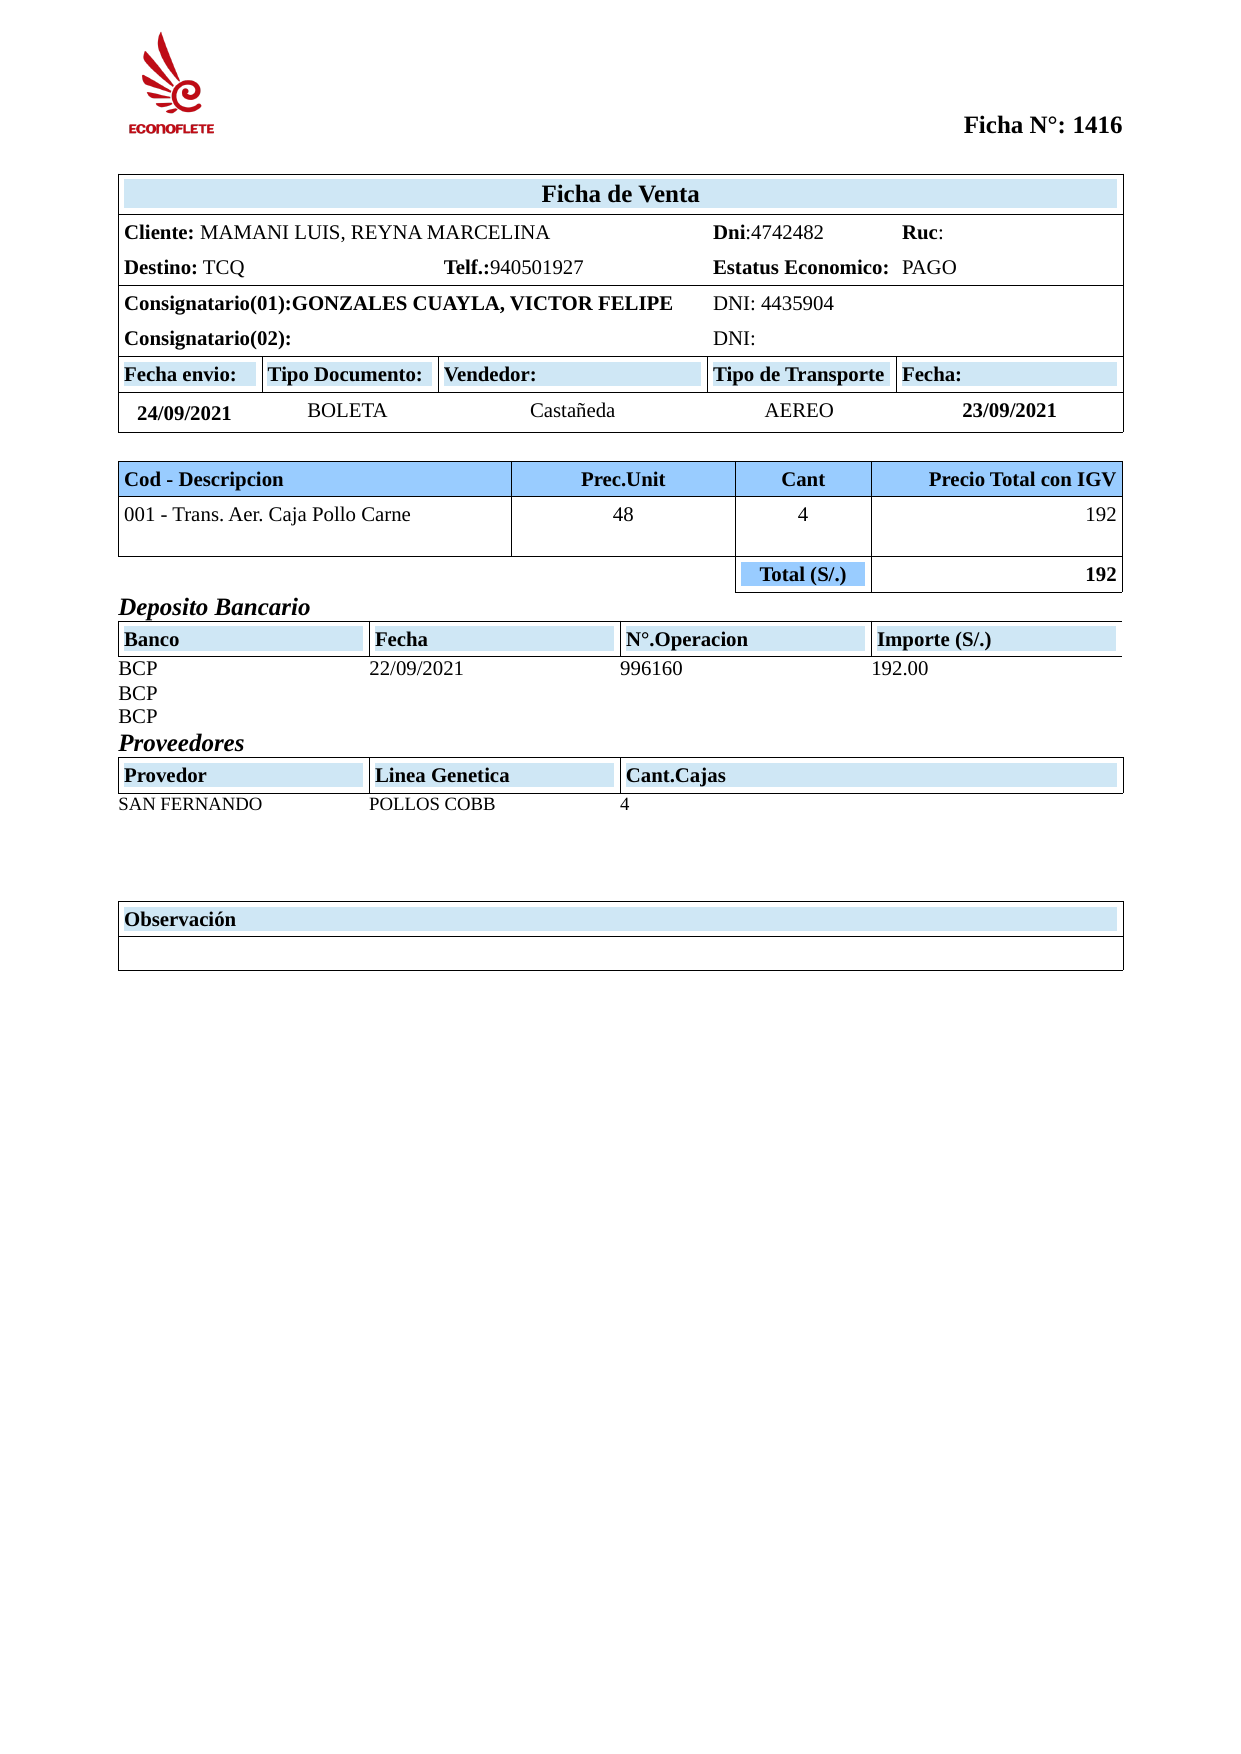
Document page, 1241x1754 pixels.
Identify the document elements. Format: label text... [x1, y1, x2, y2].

table_cell [369, 879, 620, 901]
text Deposito Bancario [118, 592, 1122, 621]
table_cell Cliente: MAMANI LUIS, REYNA MARCELINA [119, 215, 707, 249]
table_cell Estatus Economico: [707, 249, 896, 285]
table_cell [511, 557, 735, 592]
table_cell 996160 [620, 657, 871, 680]
table_header Precio Total con IGV [872, 462, 1122, 496]
table_cell BCP [118, 705, 369, 728]
table_cell Vendedor: [439, 357, 707, 392]
table_cell [118, 836, 369, 858]
table_cell SAN FERNANDO [118, 794, 369, 814]
table_header Ficha de Venta [119, 175, 1123, 214]
table_cell [369, 815, 620, 836]
table_cell [620, 836, 1123, 858]
table_cell 192 [872, 497, 1122, 556]
table_header Fecha [370, 622, 620, 656]
table_header Linea Genetica [370, 758, 620, 793]
table_cell [118, 879, 369, 901]
table_cell Fecha envio: [119, 357, 262, 392]
table_cell [118, 815, 369, 836]
table_header Cant [736, 462, 871, 496]
table_cell AEREO [707, 393, 896, 432]
table_cell Dni:4742482 [707, 215, 896, 249]
table_cell Tipo Documento: [263, 357, 438, 392]
table_cell Consignatario(01):GONZALES CUAYLA, VICTOR FELIPE [119, 286, 707, 321]
table_cell DNI: 4435904 [707, 286, 1123, 321]
table_cell BCP [118, 657, 369, 680]
table_cell 4 [736, 497, 871, 556]
table_cell Total (S/.) [736, 557, 871, 592]
text Proveedores [118, 728, 1122, 757]
table_cell [620, 680, 871, 704]
table_cell [369, 680, 620, 704]
table_cell BCP [118, 680, 369, 704]
table_cell [369, 858, 620, 879]
table_cell 22/09/2021 [369, 657, 620, 680]
table_cell [369, 836, 620, 858]
table_cell [118, 858, 369, 879]
table_cell [118, 557, 511, 592]
table_cell 001 - Trans. Aer. Caja Pollo Carne [119, 497, 511, 556]
table_cell [119, 937, 1123, 969]
table_cell BOLETA [262, 393, 438, 432]
table_cell [620, 879, 1123, 901]
table_cell [620, 858, 1123, 879]
table_header Cod - Descripcion [119, 462, 511, 496]
table_cell 192.00 [871, 657, 1122, 680]
table_cell [871, 705, 1122, 728]
table_cell Ruc: [896, 215, 1123, 249]
table_cell 192 [872, 557, 1122, 592]
table_header Observación [119, 902, 1123, 936]
picture [118, 31, 225, 134]
table_header Prec.Unit [512, 462, 735, 496]
table_cell 4 [620, 794, 1123, 814]
table_cell [620, 705, 871, 728]
table_cell Consignatario(02): [119, 321, 707, 356]
table_cell 24/09/2021 [119, 393, 262, 432]
table_cell 48 [512, 497, 735, 556]
table_cell Fecha: [897, 357, 1123, 392]
table_cell Destino: TCQ [119, 249, 438, 285]
table_cell PAGO [896, 249, 1123, 285]
table_header N°.Operacion [621, 622, 871, 656]
table_header Banco [119, 622, 369, 656]
table_cell [871, 680, 1122, 704]
table_cell POLLOS COBB [369, 794, 620, 814]
table_cell Castañeda [438, 393, 707, 432]
table_cell [369, 705, 620, 728]
table_cell DNI: [707, 321, 1123, 356]
table_cell Tipo de Transporte [708, 357, 896, 392]
table_cell Telf.:940501927 [438, 249, 707, 285]
table_header Cant.Cajas [621, 758, 1123, 793]
table_cell [620, 815, 1123, 836]
table_cell 23/09/2021 [896, 393, 1123, 432]
table_header Provedor [119, 758, 369, 793]
table_header Importe (S/.) [872, 622, 1122, 656]
